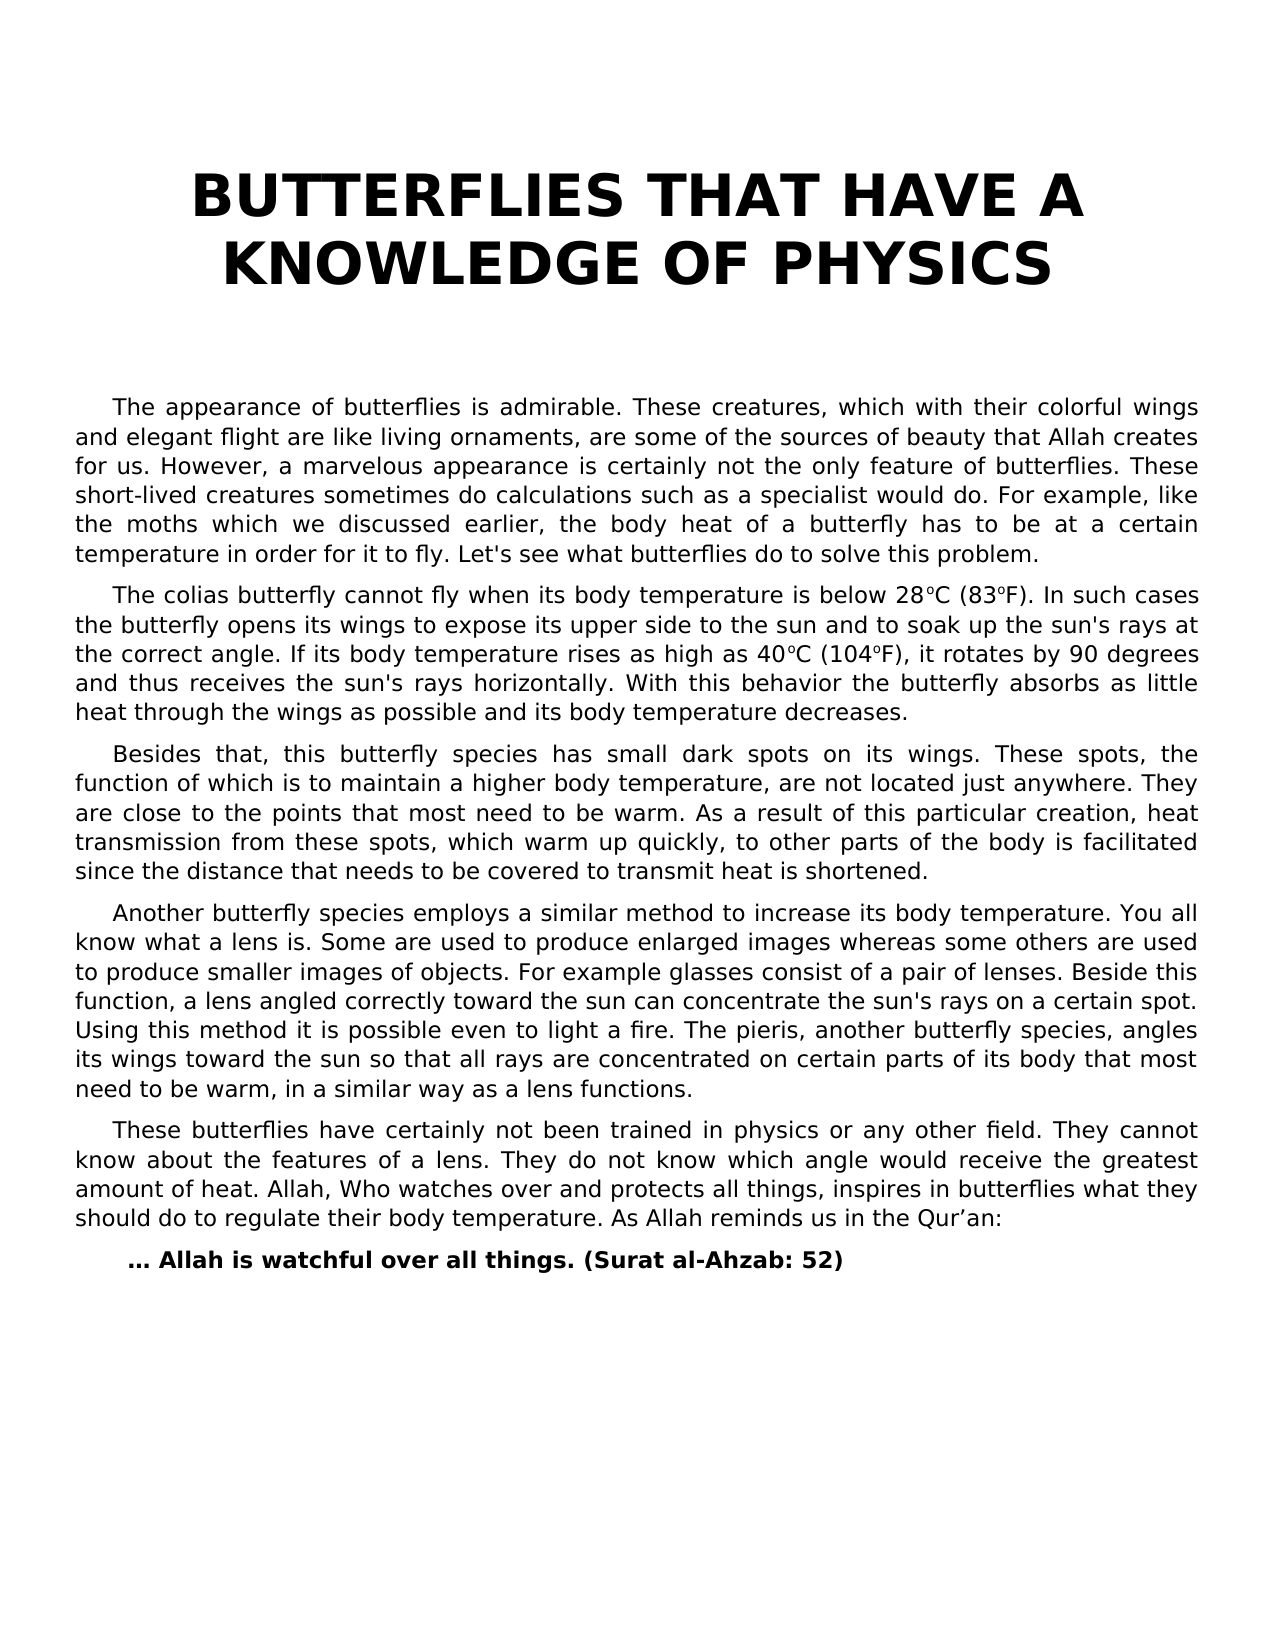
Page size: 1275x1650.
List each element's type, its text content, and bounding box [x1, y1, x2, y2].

text The colias butterfly cannot fly when its body temperature is below 28oC (83oF). In such cases the butterfly opens its wings to expose its upper side to the sun and to soak up the sun's rays at the correct angle. If its body temperature rises as high as 40oC (104oF), it rotates by 90 degrees and thus receives the sun's rays horizontally. With this behavior the butterfly absorbs as little heat through the wings as possible and its body temperature decreases. [75, 582, 1200, 726]
text Another butterfly species employs a similar method to increase its body temperature. You all know what a lens is. Some are used to produce enlarged images whereas some others are used to produce smaller images of objects. For example glasses consist of a pair of lenses. Beside this function, a lens angled correctly toward the sun can concentrate the sun's rays on a certain spot. Using this method it is possible even to light a fire. The pieris, another butterfly species, angles its wings toward the sun so that all rays are concentrated on certain parts of its body that most need to be warm, in a similar way as a lens functions. [75, 900, 1200, 1102]
text … Allah is watchful over all things. (Surat al-Ahzab: 52) [127, 1247, 1177, 1274]
text The appearance of butterflies is admirable. These creatures, which with their colorful wings and elegant flight are like living ornaments, are some of the sources of beauty that Allah creates for us. However, a marvelous appearance is certainly not the only feature of butterflies. These short-lived creatures sometimes do calculations such as a specialist would do. For example, like the moths which we discussed earlier, the body heat of a butterfly has to be at a certain temperature in order for it to fly. Let's see what butterflies do to solve this problem. [75, 394, 1200, 567]
subtitle BUTTERFLIES THAT HAVE A KNOWLEDGE OF PHYSICS [75, 162, 1200, 298]
text These butterflies have certainly not been trained in physics or any other field. They cannot know about the features of a lens. They do not know which angle would receive the greatest amount of heat. Allah, Who watches over and protects all things, inspires in butterflies what they should do to regulate their body temperature. As Allah reminds us in the Qur’an: [75, 1118, 1200, 1232]
text Besides that, this butterfly species has small dark spots on its wings. These spots, the function of which is to maintain a higher body temperature, are not located just anywhere. They are close to the points that most need to be warm. As a result of this particular creation, heat transmission from these spots, which warm up quickly, to other parts of the body is facilitated since the distance that needs to be covered to transmit heat is shortened. [75, 741, 1200, 885]
